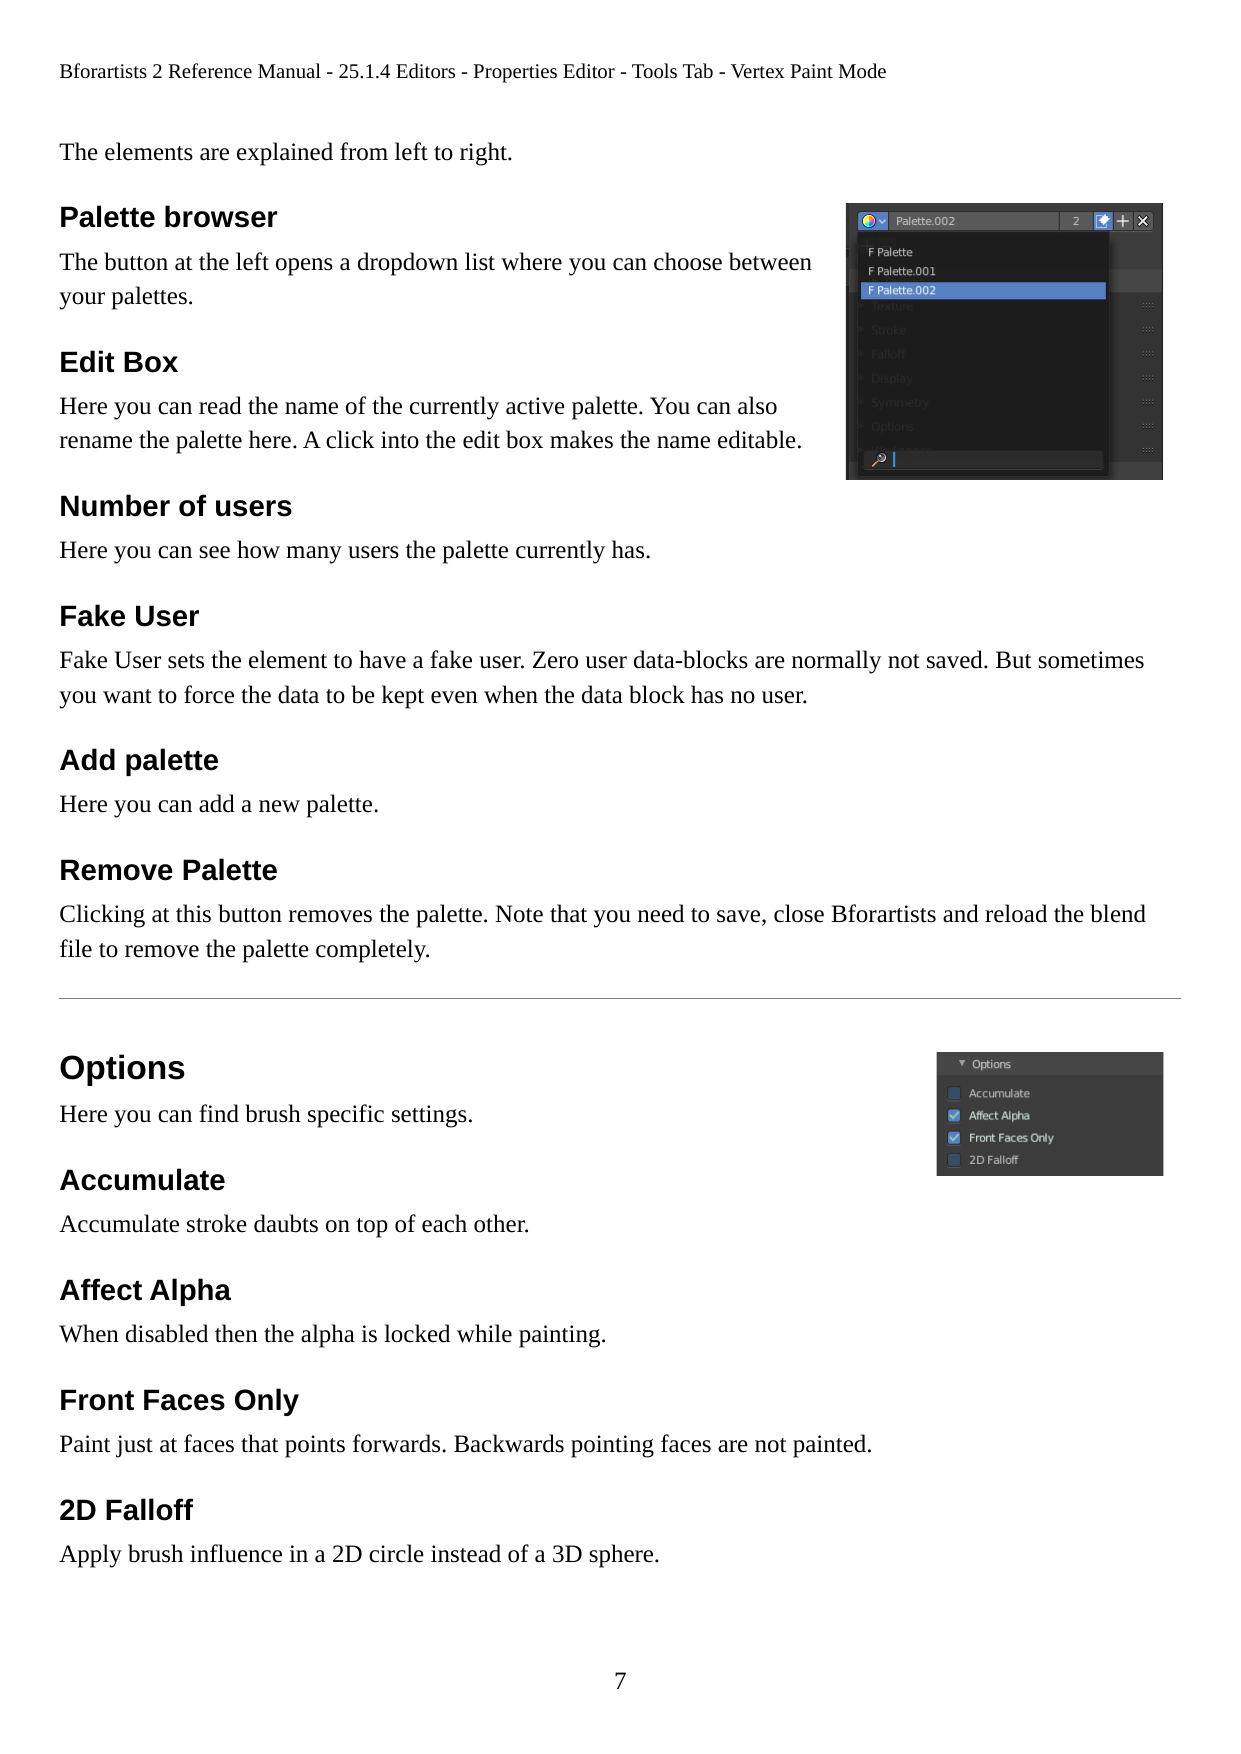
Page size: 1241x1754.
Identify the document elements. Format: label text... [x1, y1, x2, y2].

subtitle Fake User [59, 599, 1181, 633]
subtitle 2D Falloff [59, 1492, 1181, 1526]
text Apply brush influence in a 2D circle instead of a 3D sphere. [59, 1539, 1181, 1567]
text When disabled then the alpha is locked while painting. [59, 1319, 1181, 1348]
subtitle Options [59, 1048, 1181, 1087]
picture [936, 1052, 1164, 1176]
subtitle Remove Palette [59, 853, 1181, 887]
subtitle Accumulate [59, 1163, 1181, 1197]
text The elements are explained from left to right. [59, 137, 1181, 165]
text The button at the left opens a dropdown list where you can choose between your palettes. [59, 247, 845, 310]
text Accumulate stroke daubts on top of each other. [59, 1209, 1181, 1238]
subtitle Add palette [59, 743, 1181, 777]
text Fake User sets the element to have a fake user. Zero user data-blocks are normally not saved. But sometimes you want to force the data to be kept even when the data block has no user. [59, 645, 1181, 708]
picture [845, 203, 1164, 480]
subtitle Palette browser [59, 200, 1181, 234]
text Here you can see how many users the palette currently has. [59, 535, 1181, 564]
text Paint just at faces that points forwards. Backwards pointing faces are not painted. [59, 1429, 1181, 1458]
subtitle Number of users [59, 489, 1181, 523]
text Here you can find brush specific settings. [59, 1099, 936, 1128]
text Here you can read the name of the currently active palette. You can also rename the palette here. A click into the edit box makes the name editable. [59, 391, 845, 454]
subtitle Edit Box [59, 345, 845, 378]
text Clicking at this button removes the palette. Note that you need to save, close Bforartists and reload the blend file to remove the palette completely. [59, 899, 1181, 963]
text Here you can add a new palette. [59, 789, 1181, 818]
subtitle Affect Alpha [59, 1273, 1181, 1306]
subtitle [1164, 345, 1181, 378]
subtitle Front Faces Only [59, 1383, 1181, 1416]
